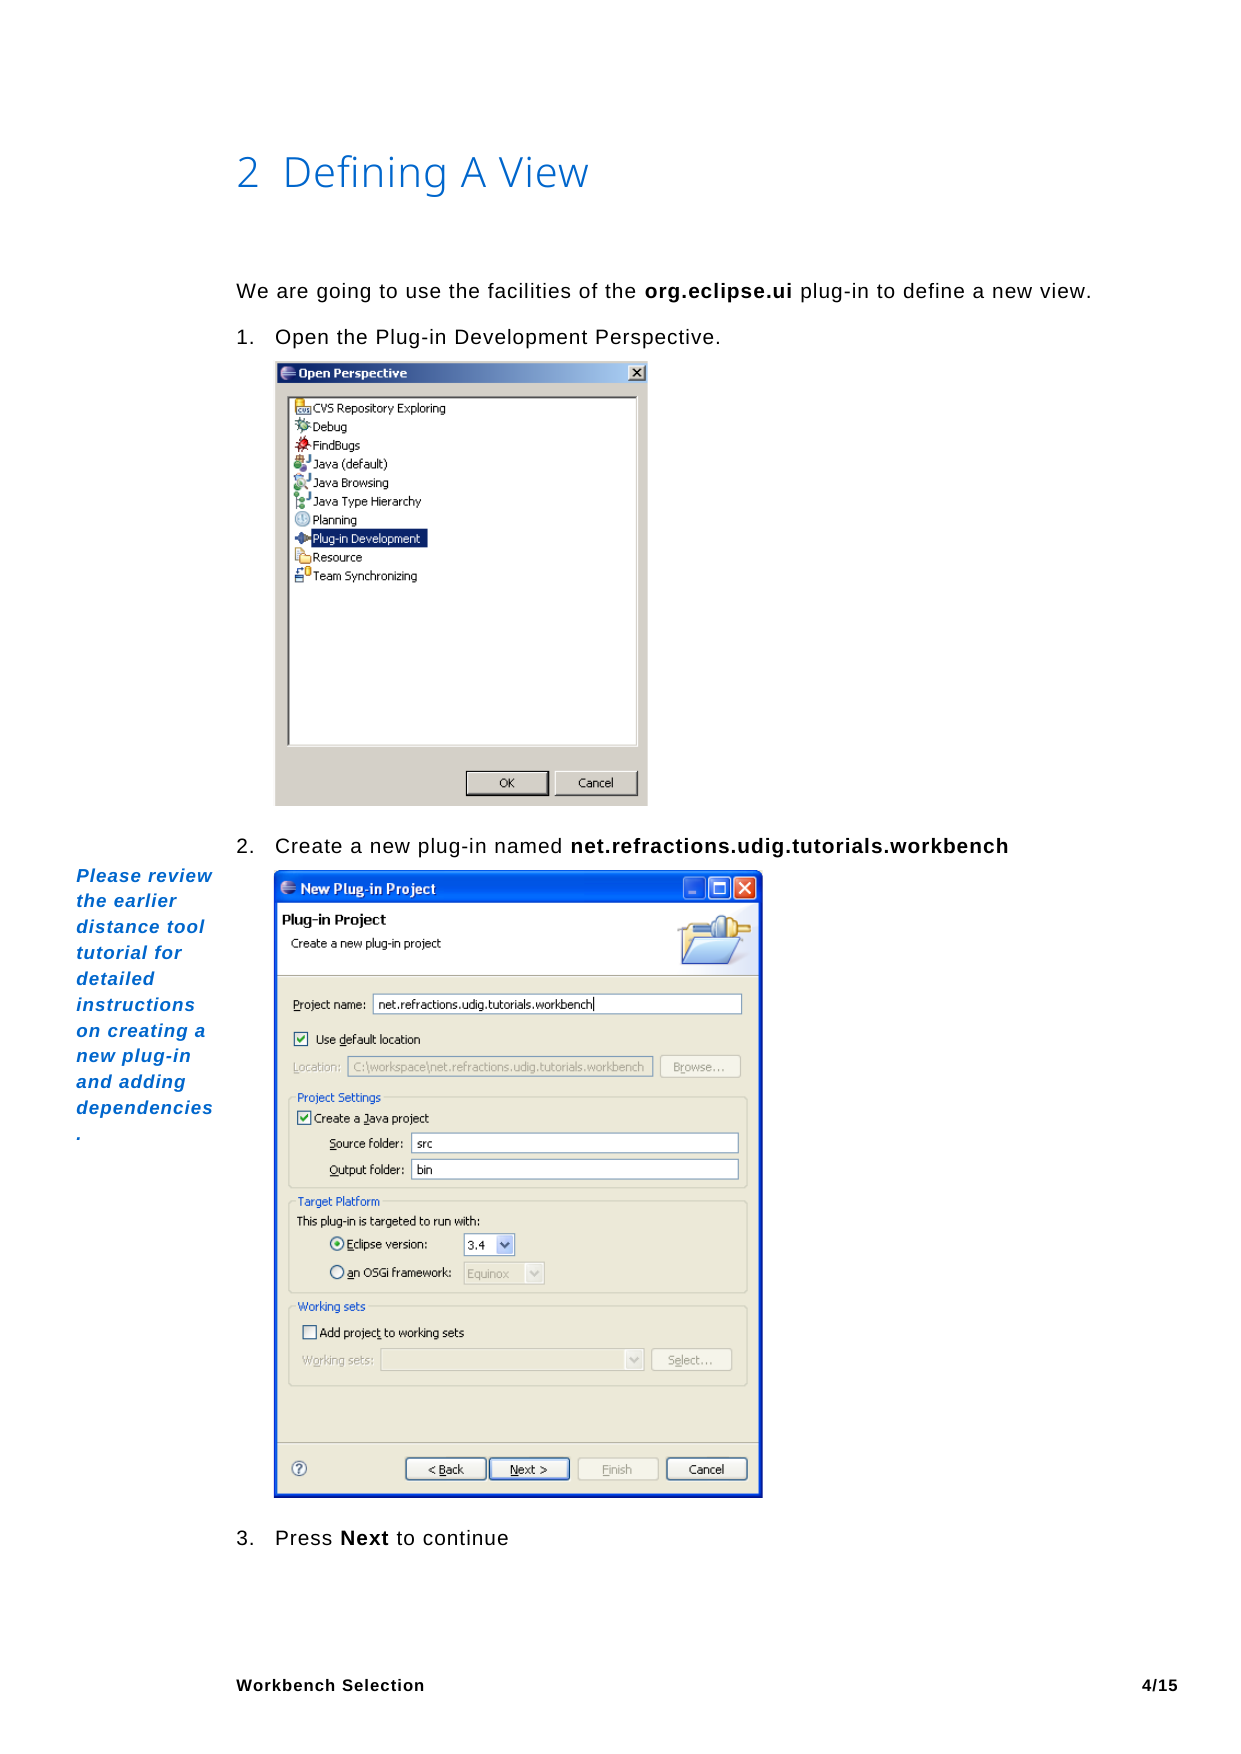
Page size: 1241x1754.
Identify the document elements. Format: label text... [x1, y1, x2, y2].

text We are going to use the facilities of the org.eclipse.ui plug-in to define a new view. [236, 279, 1181, 303]
list Press Next to continue [236, 1526, 1181, 1550]
subtitle Defining A View [236, 143, 1181, 200]
picture [273, 870, 763, 1498]
picture [273, 360, 648, 806]
list Create a new plug-in named net.refractions.udig.tutorials.workbench [236, 834, 1181, 1509]
list Please review the earlier distance tool tutorial for detailed instructions on creating a new plug-in and adding dependencies. [76, 864, 220, 1144]
list Open the Plug-in Development Perspective. [236, 325, 1181, 818]
